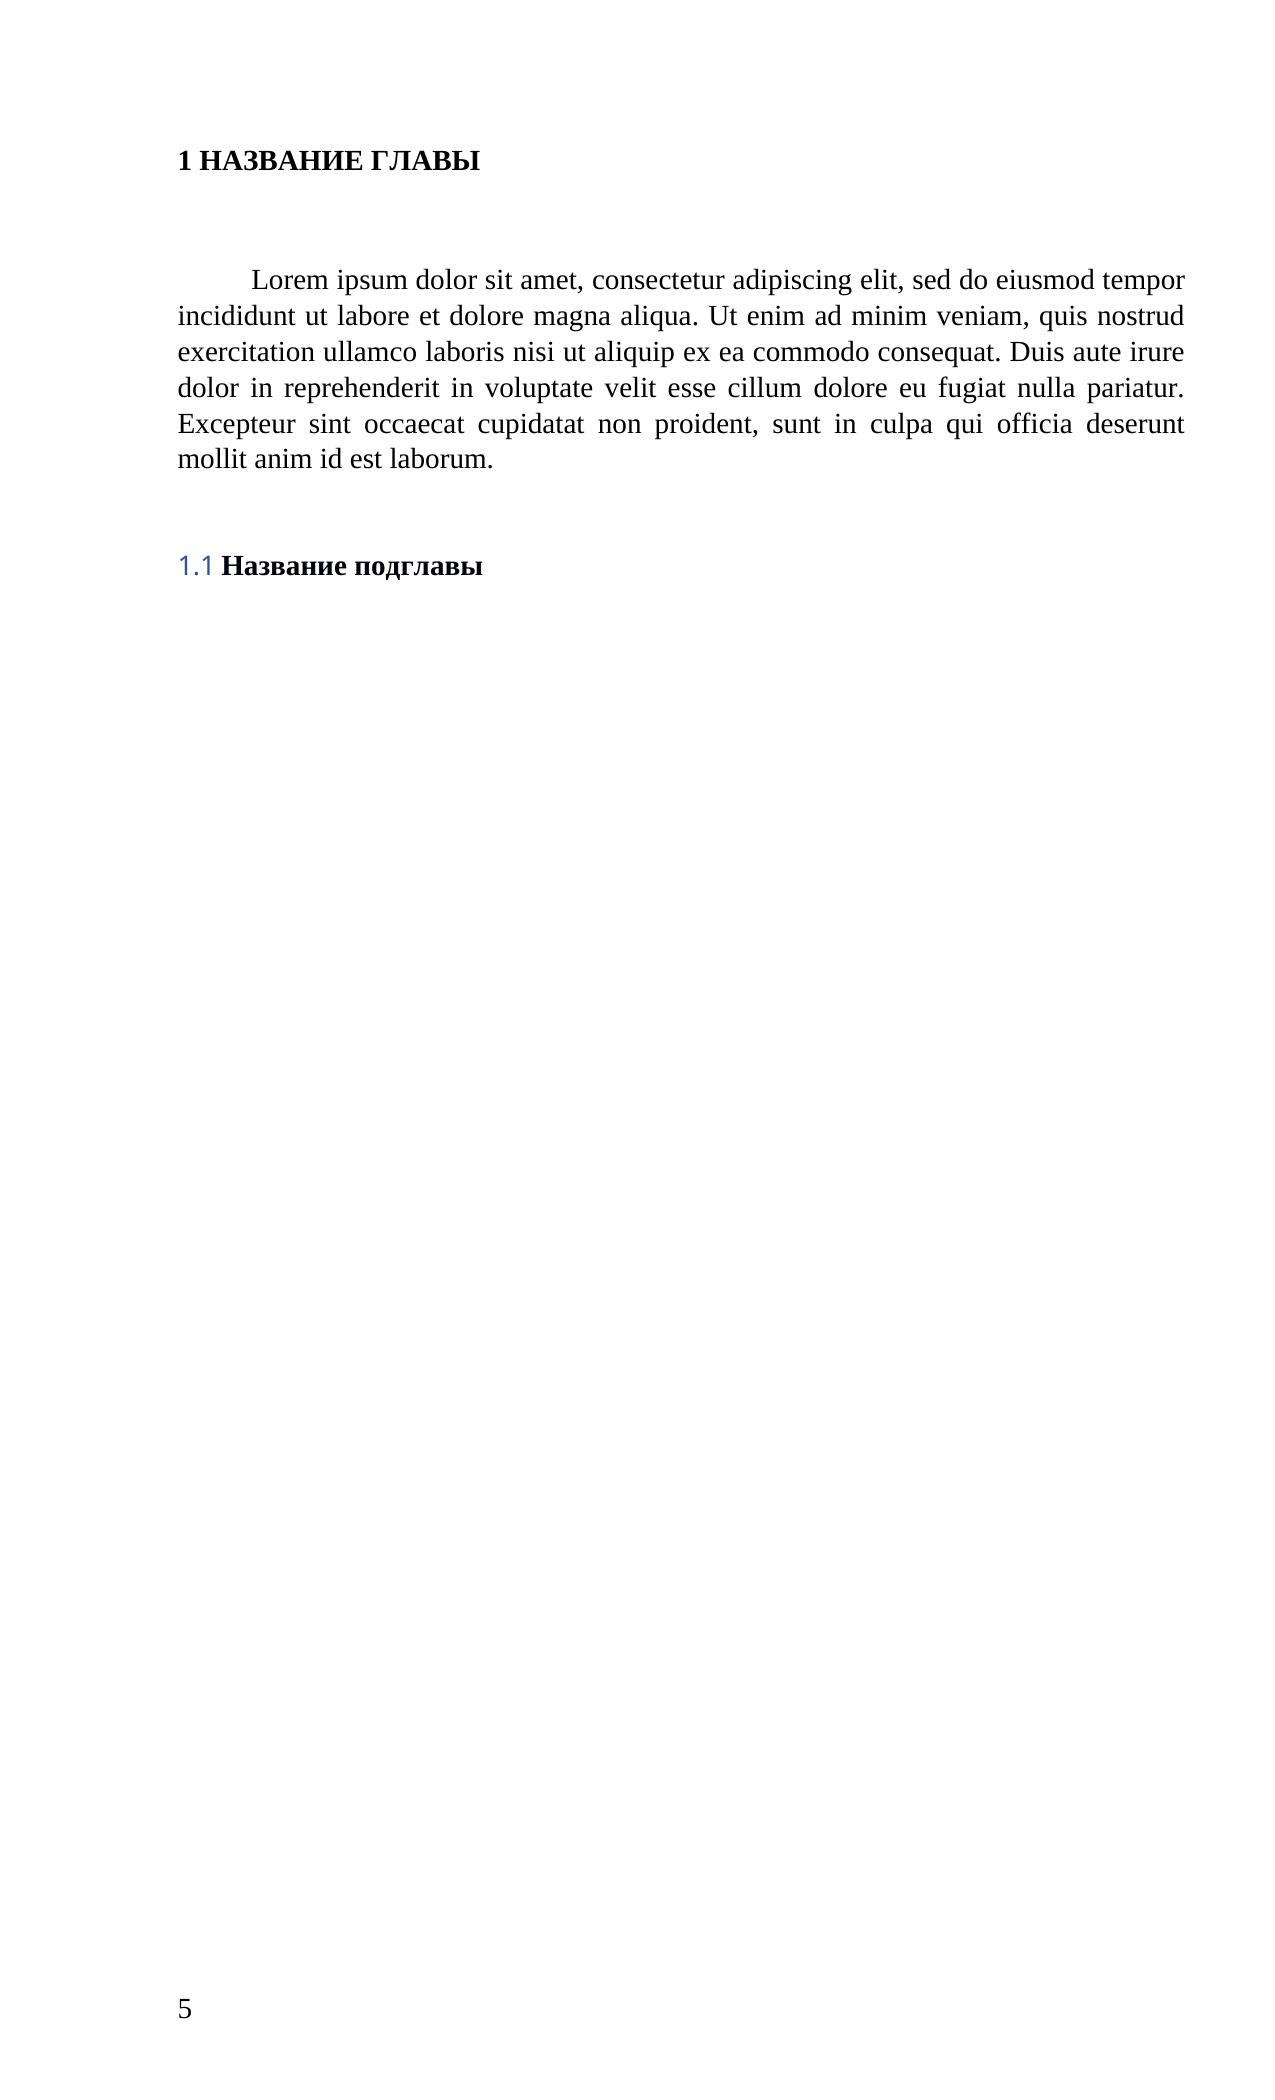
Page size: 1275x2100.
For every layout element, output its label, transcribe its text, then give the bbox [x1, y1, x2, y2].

text Lorem ipsum dolor sit amet, consectetur adipiscing elit, sed do eiusmod tempor incididunt ut labore et dolore magna aliqua. Ut enim ad minim veniam, quis nostrud exercitation ullamco laboris nisi ut aliquip ex ea commodo consequat. Duis aute irure dolor in reprehenderit in voluptate velit esse cillum dolore eu fugiat nulla pariatur. Excepteur sint occaecat cupidatat non proident, sunt in culpa qui officia deserunt mollit anim id est laborum. [177, 262, 1186, 475]
subtitle 1 НАЗВАНИЕ ГЛАВЫ [177, 143, 1186, 177]
subtitle Название подглавы [177, 547, 1186, 583]
